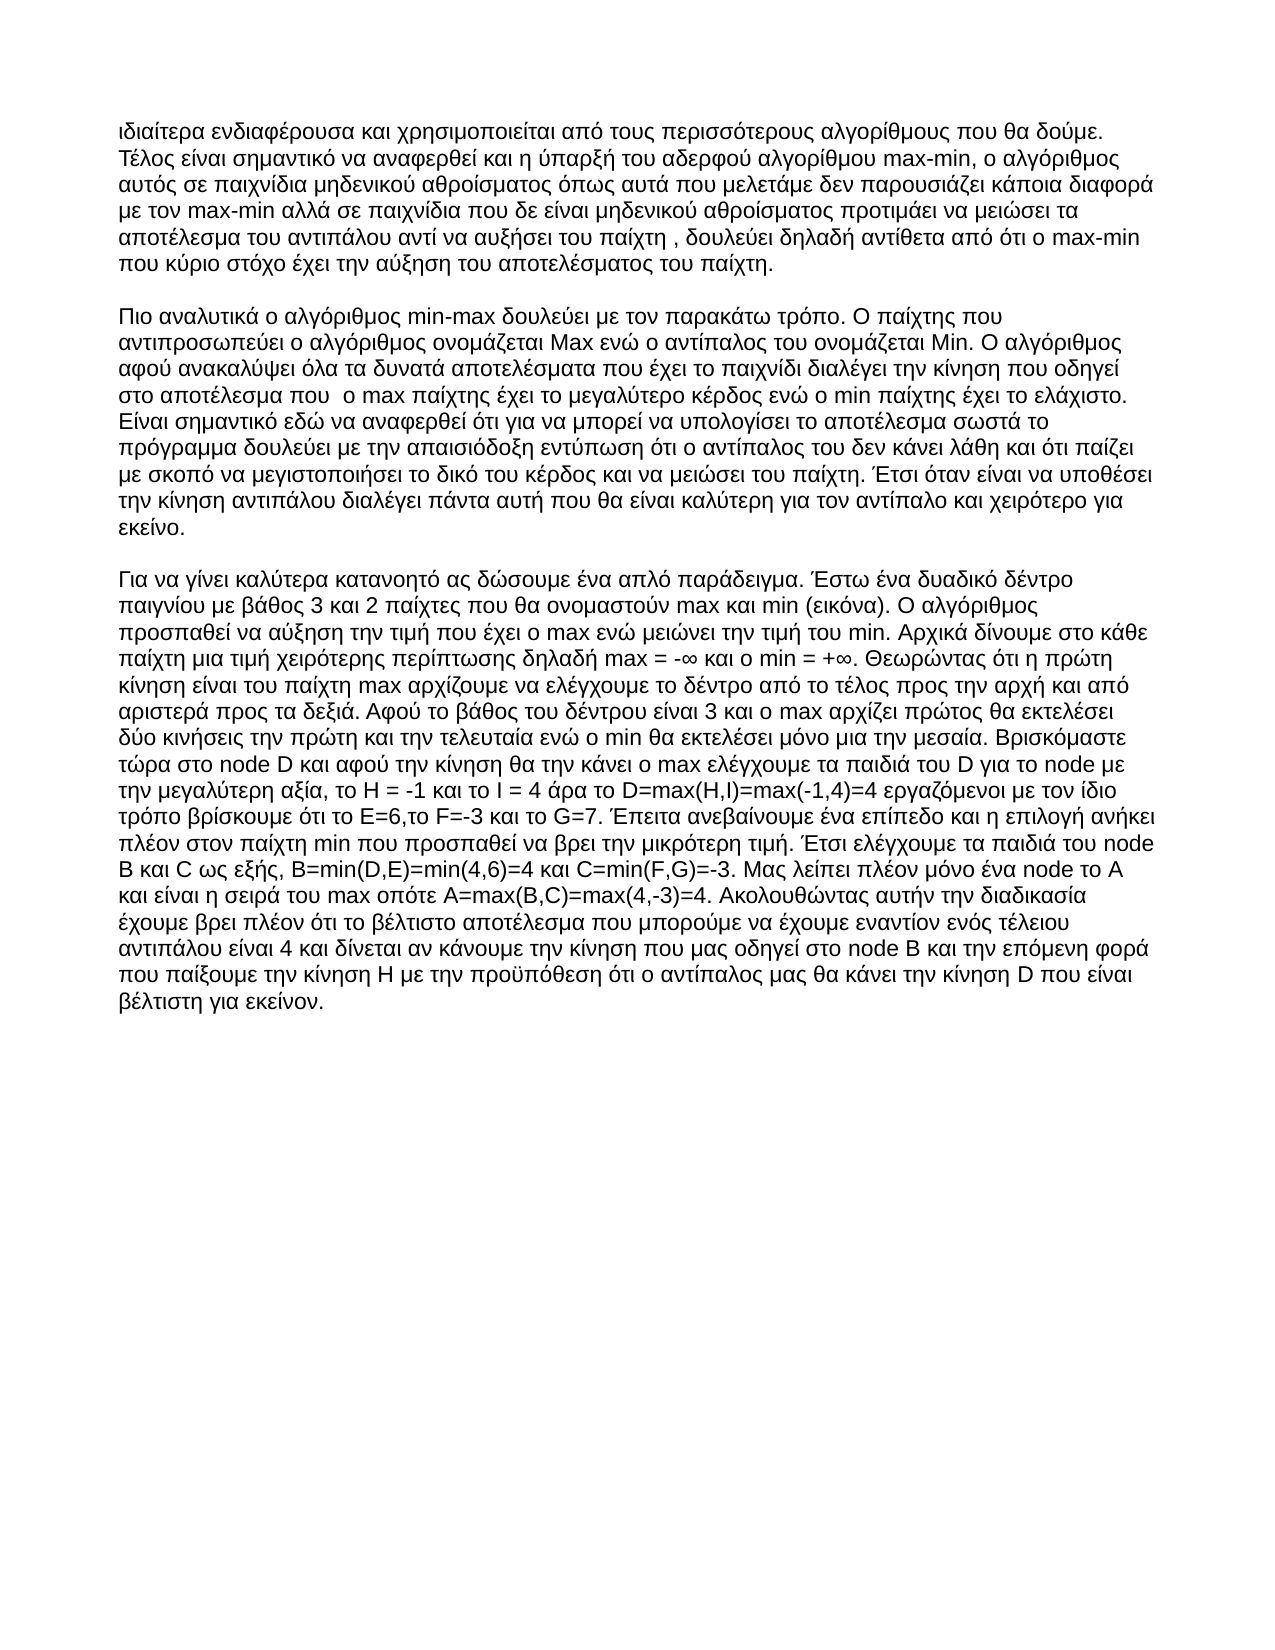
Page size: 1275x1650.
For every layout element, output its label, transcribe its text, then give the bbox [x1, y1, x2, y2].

text Για να γίνει καλύτερα κατανοητό ας δώσουμε ένα απλό παράδειγμα. Έστω ένα δυαδικό δέντρο παιγνίου με βάθος 3 και 2 παίχτες που θα ονομαστούν max και min (εικόνα). Ο αλγόριθμος προσπαθεί να αύξηση την τιμή που έχει ο max ενώ μειώνει την τιμή του min. Αρχικά δίνουμε στο κάθε παίχτη μια τιμή χειρότερης περίπτωσης δηλαδή max = -∞ και ο min = +∞. Θεωρώντας ότι η πρώτη κίνηση είναι του παίχτη max αρχίζουμε να ελέγχουμε το δέντρο από το τέλος προς την αρχή και από αριστερά προς τα δεξιά. Αφού το βάθος του δέντρου είναι 3 και ο max αρχίζει πρώτος θα εκτελέσει δύο κινήσεις την πρώτη και την τελευταία ενώ ο min θα εκτελέσει μόνο μια την μεσαία. Βρισκόμαστε τώρα στο node D και αφού την κίνηση θα την κάνει ο max ελέγχουμε τα παιδιά του D για το node με την μεγαλύτερη αξία, το Η = -1 και το Ι = 4 άρα το D=max(H,I)=max(-1,4)=4 εργαζόμενοι με τον ίδιο τρόπο βρίσκουμε ότι το Ε=6,το F=-3 και το G=7. Έπειτα ανεβαίνουμε ένα επίπεδο και η επιλογή ανήκει πλέον στον παίχτη min που προσπαθεί να βρει την μικρότερη τιμή. Έτσι ελέγχουμε τα παιδιά του node Β και C ως εξής, B=min(D,E)=min(4,6)=4 και C=min(F,G)=-3. Μας λείπει πλέον μόνο ένα node το A και είναι η σειρά του max οπότε A=max(B,C)=max(4,-3)=4. Ακολουθώντας αυτήν την διαδικασία έχουμε βρει πλέον ότι το βέλτιστο αποτέλεσμα που μπορούμε να έχουμε εναντίον ενός τέλειου αντιπάλου είναι 4 και δίνεται αν κάνουμε την κίνηση που μας οδηγεί στο node B και την επόμενη φορά που παίξουμε την κίνηση Η με την προϋπόθεση ότι ο αντίπαλος μας θα κάνει την κίνηση D που είναι βέλτιστη για εκείνον. [118, 566, 1157, 1014]
text Πιο αναλυτικά ο αλγόριθμος min-max δουλεύει με τον παρακάτω τρόπο. Ο παίχτης που αντιπροσωπεύει ο αλγόριθμος ονομάζεται Max ενώ ο αντίπαλος του ονομάζεται Μin. Ο αλγόριθμος αφού ανακαλύψει όλα τα δυνατά αποτελέσματα που έχει το παιχνίδι διαλέγει την κίνηση που οδηγεί στο αποτέλεσμα που ο max παίχτης έχει το μεγαλύτερο κέρδος ενώ ο min παίχτης έχει το ελάχιστο. Είναι σημαντικό εδώ να αναφερθεί ότι για να μπορεί να υπολογίσει το αποτέλεσμα σωστά το πρόγραμμα δουλεύει με την απαισιόδοξη εντύπωση ότι ο αντίπαλος του δεν κάνει λάθη και ότι παίζει με σκοπό να μεγιστοποιήσει το δικό του κέρδος και να μειώσει του παίχτη. Έτσι όταν είναι να υποθέσει την κίνηση αντιπάλου διαλέγει πάντα αυτή που θα είναι καλύτερη για τον αντίπαλο και χειρότερο για εκείνο. [118, 303, 1157, 540]
text ιδιαίτερα ενδιαφέρουσα και χρησιμοποιείται από τους περισσότερους αλγορίθμους που θα δούμε. Τέλος είναι σημαντικό να αναφερθεί και η ύπαρξή του αδερφού αλγορίθμου max-min, ο αλγόριθμος αυτός σε παιχνίδια μηδενικού αθροίσματος όπως αυτά που μελετάμε δεν παρουσιάζει κάποια διαφορά με τον max-min αλλά σε παιχνίδια που δε είναι μηδενικού αθροίσματος προτιμάει να μειώσει τα αποτέλεσμα του αντιπάλου αντί να αυξήσει του παίχτη , δουλεύει δηλαδή αντίθετα από ότι ο max-min που κύριο στόχο έχει την αύξηση του αποτελέσματος του παίχτη. [118, 118, 1157, 276]
